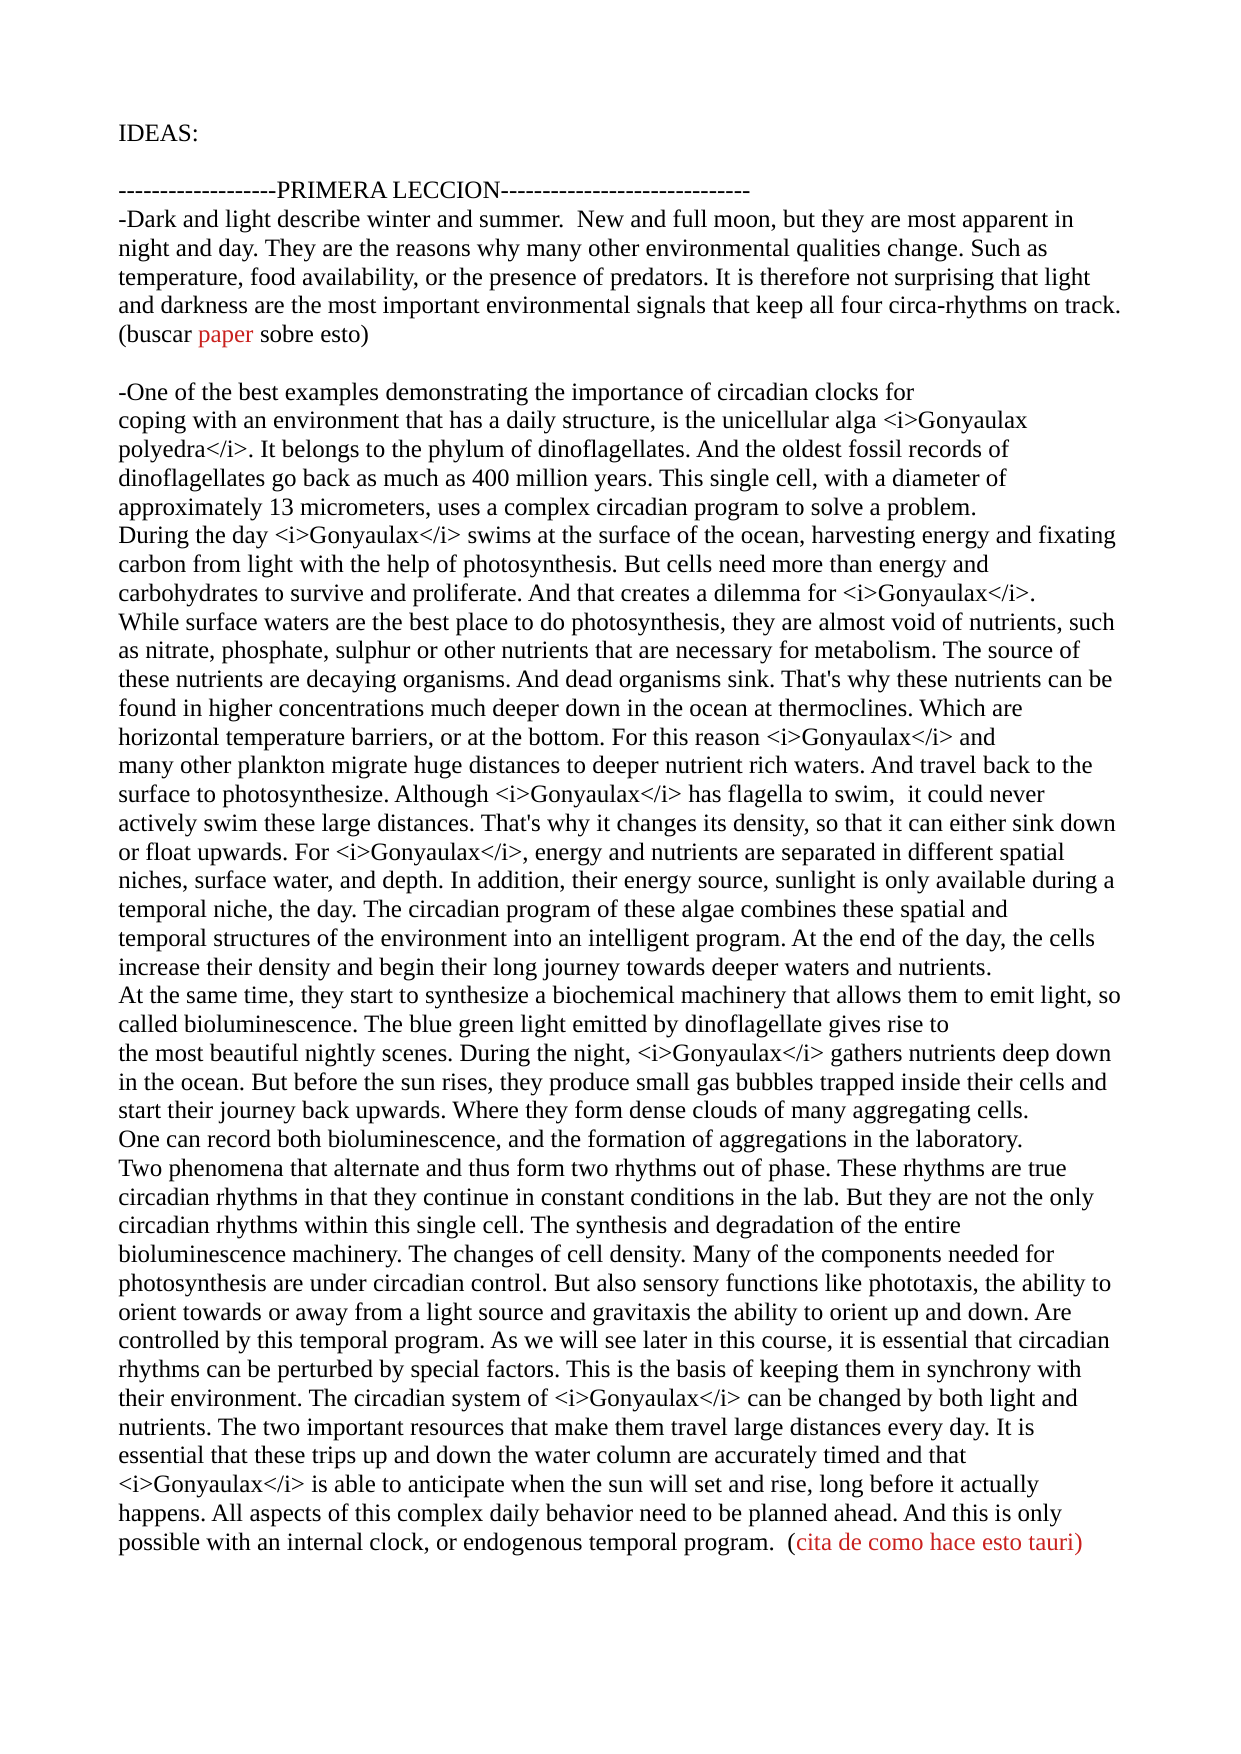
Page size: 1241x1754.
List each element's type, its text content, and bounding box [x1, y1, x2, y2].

text photosynthesis are under circadian control. But also sensory functions like phototaxis, the ability to orient towards or away from a light source and gravitaxis the ability to orient up and down. Are controlled by this temporal program. As we will see later in this course, it is essential that circadian rhythms can be perturbed by special factors. This is the basis of keeping them in synchrony with their environment. The circadian system of <i>Gonyaulax</i> can be changed by both light and nutrients. The two important resources that make them travel large distances every day. It is essential that these trips up and down the water column are accurately timed and that <i>Gonyaulax</i> is able to anticipate when the sun will set and rise, long before it actually happens. All aspects of this complex daily behavior need to be planned ahead. And this is only possible with an internal clock, or endogenous temporal program. (cita de como hace esto tauri) [118, 1268, 1122, 1556]
text the most beautiful nightly scenes. During the night, <i>Gonyaulax</i> gathers nutrients deep down in the ocean. But before the sun rises, they produce small gas bubbles trapped inside their cells and start their journey back upwards. Where they form dense clouds of many aggregating cells. [118, 1038, 1122, 1124]
text IDEAS: [118, 118, 1122, 147]
text temporal structures of the environment into an intelligent program. At the end of the day, the cells increase their density and begin their long journey towards deeper waters and nutrients. [118, 923, 1122, 981]
text -One of the best examples demonstrating the importance of circadian clocks for [118, 377, 1122, 406]
text -------------------PRIMERA LECCION------------------------------ [118, 176, 1122, 204]
text Two phenomena that alternate and thus form two rhythms out of phase. These rhythms are true circadian rhythms in that they continue in constant conditions in the lab. But they are not the only circadian rhythms within this single cell. The synthesis and degradation of the entire bioluminescence machinery. The changes of cell density. Many of the components needed for [118, 1153, 1122, 1268]
text During the day <i>Gonyaulax</i> swims at the surface of the ocean, harvesting energy and fixating carbon from light with the help of photosynthesis. But cells need more than energy and carbohydrates to survive and proliferate. And that creates a dilemma for <i>Gonyaulax</i>. [118, 521, 1122, 607]
text At the same time, they start to synthesize a biochemical machinery that allows them to emit light, so called bioluminescence. The blue green light emitted by dinoflagellate gives rise to [118, 981, 1122, 1038]
text coping with an environment that has a daily structure, is the unicellular alga <i>Gonyaulax polyedra</i>. It belongs to the phylum of dinoflagellates. And the oldest fossil records of dinoflagellates go back as much as 400 million years. This single cell, with a diameter of approximately 13 micrometers, uses a complex circadian program to solve a problem. [118, 406, 1122, 521]
text While surface waters are the best place to do photosynthesis, they are almost void of nutrients, such as nitrate, phosphate, sulphur or other nutrients that are necessary for metabolism. The source of these nutrients are decaying organisms. And dead organisms sink. That's why these nutrients can be found in higher concentrations much deeper down in the ocean at thermoclines. Which are horizontal temperature barriers, or at the bottom. For this reason <i>Gonyaulax</i> and [118, 607, 1122, 751]
text -Dark and light describe winter and summer. New and full moon, but they are most apparent in night and day. They are the reasons why many other environmental qualities change. Such as temperature, food availability, or the presence of predators. It is therefore not surprising that light and darkness are the most important environmental signals that keep all four circa-rhythms on track. [118, 204, 1122, 319]
text One can record both bioluminescence, and the formation of aggregations in the laboratory. [118, 1124, 1122, 1153]
text (buscar paper sobre esto) [118, 319, 1122, 348]
text many other plankton migrate huge distances to deeper nutrient rich waters. And travel back to the surface to photosynthesize. Although <i>Gonyaulax</i> has flagella to swim, it could never actively swim these large distances. That's why it changes its density, so that it can either sink down or float upwards. For <i>Gonyaulax</i>, energy and nutrients are separated in different spatial niches, surface water, and depth. In addition, their energy source, sunlight is only available during a temporal niche, the day. The circadian program of these algae combines these spatial and [118, 751, 1122, 923]
